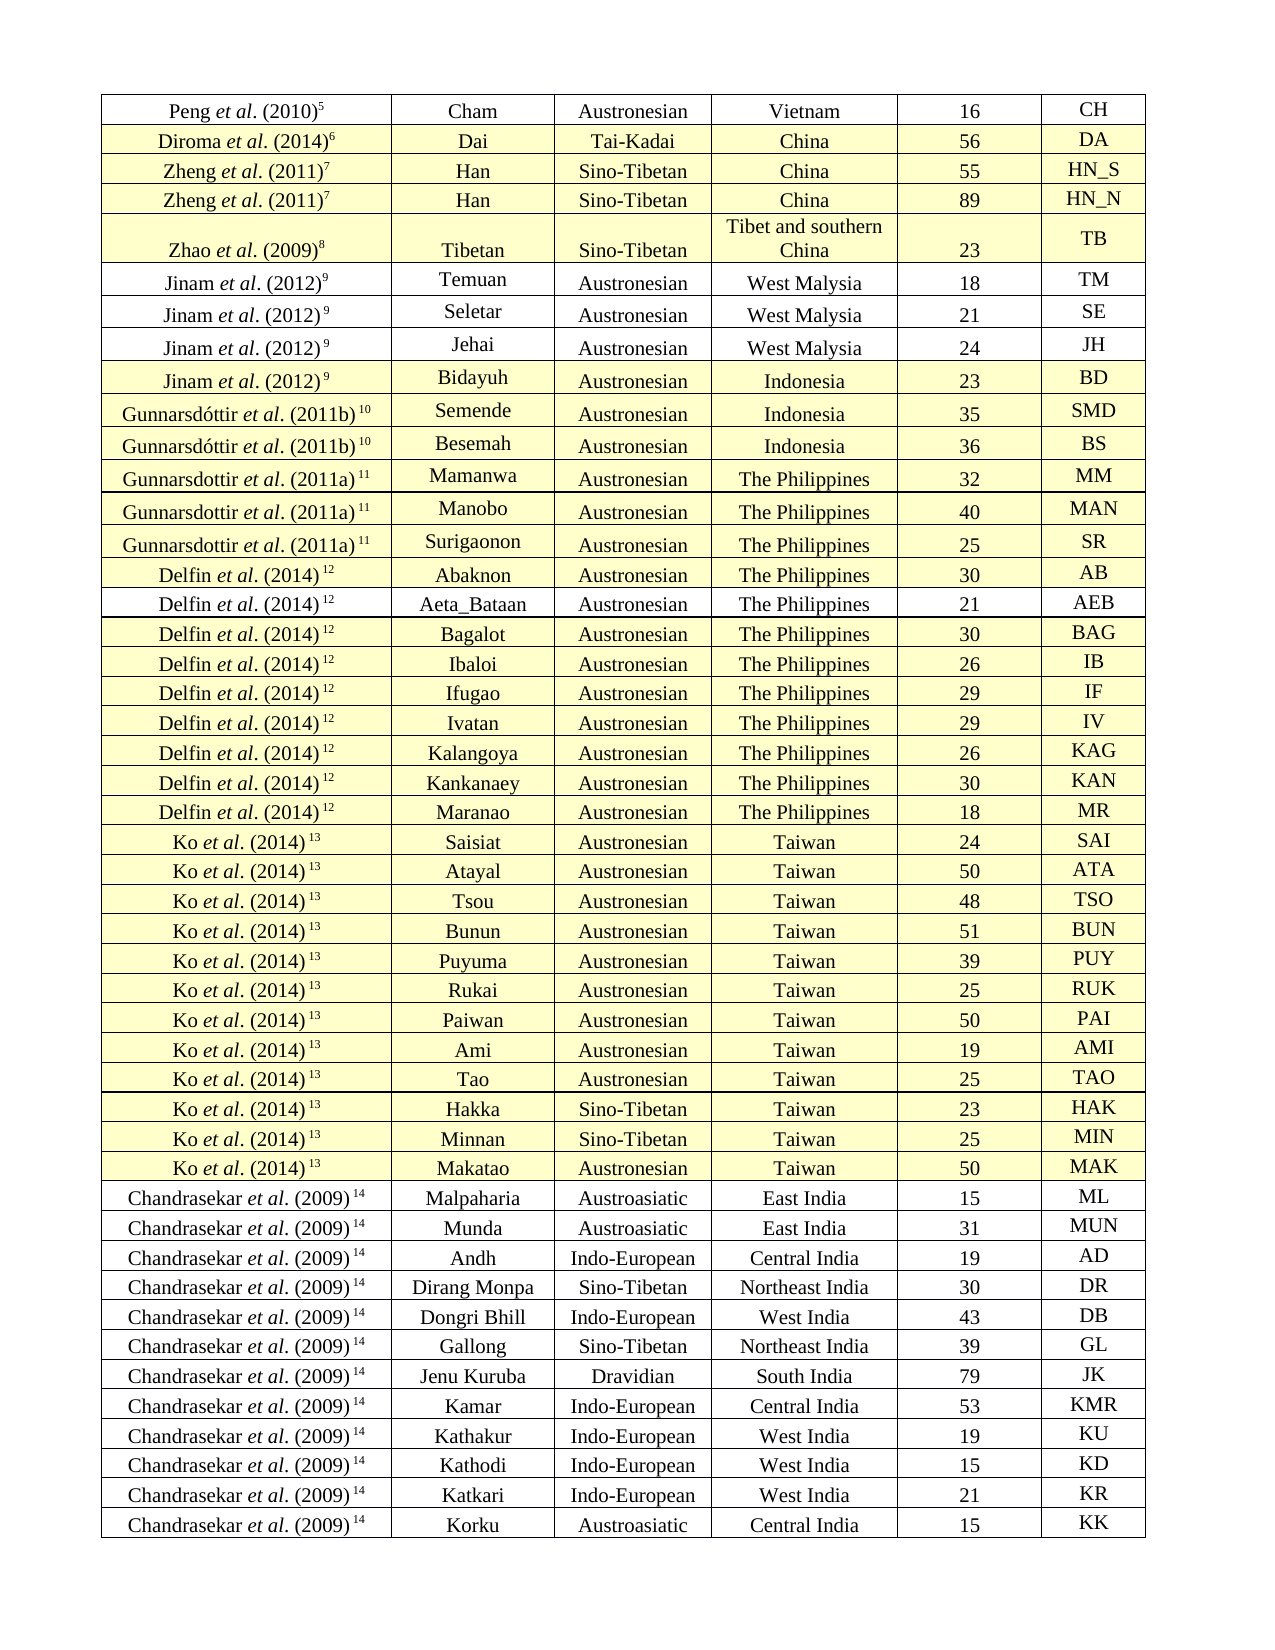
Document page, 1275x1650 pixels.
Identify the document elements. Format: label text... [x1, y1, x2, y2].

table_cell Taiwan [712, 1152, 897, 1180]
table_cell Temuan [392, 263, 554, 294]
table_cell Austronesian [555, 974, 711, 1002]
table_cell Sino-Tibetan [555, 1271, 711, 1299]
table_cell 89 [898, 184, 1041, 212]
table_cell 53 [898, 1389, 1041, 1418]
table_cell Surigaonon [392, 525, 554, 557]
table_cell Tao [392, 1063, 554, 1091]
table_cell West India [712, 1300, 897, 1329]
table_cell Austronesian [555, 558, 711, 587]
table_cell RUK [1042, 974, 1145, 1002]
table_cell Austronesian [555, 1063, 711, 1091]
table_cell Ko et al. (2014) 13 [102, 885, 391, 913]
table_cell MM [1042, 460, 1145, 491]
table_cell Indo-European [555, 1241, 711, 1269]
table_cell Austronesian [555, 1003, 711, 1032]
table_cell 50 [898, 855, 1041, 883]
table_cell 79 [898, 1360, 1041, 1388]
table_cell Jehai [392, 328, 554, 360]
table_cell AD [1042, 1241, 1145, 1269]
table_cell Austronesian [555, 588, 711, 616]
table_cell IV [1042, 706, 1145, 735]
table_cell Atayal [392, 855, 554, 883]
table_cell Austronesian [555, 618, 711, 646]
table_cell Chandrasekar et al. (2009) 14 [102, 1181, 391, 1210]
table_cell Gunnarsdottir et al. (2011a) 11 [102, 525, 391, 557]
table_cell Manobo [392, 493, 554, 524]
table_cell 56 [898, 125, 1041, 153]
table_cell West Malysia [712, 328, 897, 360]
table_cell The Philippines [712, 647, 897, 676]
table_cell Abaknon [392, 558, 554, 587]
table_cell The Philippines [712, 706, 897, 735]
table_cell Andh [392, 1241, 554, 1269]
table_cell 25 [898, 974, 1041, 1002]
table_cell Semende [392, 394, 554, 426]
table_cell West Malysia [712, 263, 897, 294]
table_cell Sino-Tibetan [555, 1330, 711, 1358]
table_cell 18 [898, 263, 1041, 294]
table_cell Indonesia [712, 394, 897, 426]
table_cell Chandrasekar et al. (2009) 14 [102, 1419, 391, 1448]
table_cell CH [1042, 95, 1145, 123]
table_cell Chandrasekar et al. (2009) 14 [102, 1330, 391, 1358]
table_cell DB [1042, 1300, 1145, 1329]
table_cell KAG [1042, 736, 1145, 765]
table_cell Taiwan [712, 1033, 897, 1062]
table_cell Central India [712, 1508, 897, 1537]
table_cell Austronesian [555, 263, 711, 294]
table_cell Austronesian [555, 766, 711, 794]
table_cell Jinam et al. (2012) 9 [102, 296, 391, 327]
table_cell The Philippines [712, 588, 897, 616]
table_cell Katkari [392, 1478, 554, 1507]
table_cell Taiwan [712, 1093, 897, 1121]
table_cell 30 [898, 1271, 1041, 1299]
table_cell The Philippines [712, 558, 897, 587]
table_cell Delfin et al. (2014) 12 [102, 736, 391, 765]
table_cell HN_S [1042, 154, 1145, 183]
table_cell Sino-Tibetan [555, 154, 711, 183]
table_cell Vietnam [712, 95, 897, 123]
table_cell Indonesia [712, 361, 897, 393]
table_cell 24 [898, 328, 1041, 360]
table_cell Han [392, 154, 554, 183]
table_cell The Philippines [712, 677, 897, 705]
table_cell 39 [898, 1330, 1041, 1358]
table_cell Austronesian [555, 427, 711, 458]
table_cell Taiwan [712, 914, 897, 943]
table_cell Cham [392, 95, 554, 123]
table_cell 21 [898, 1478, 1041, 1507]
table_cell China [712, 154, 897, 183]
table_cell 35 [898, 394, 1041, 426]
table_cell Austronesian [555, 825, 711, 854]
table_cell 21 [898, 588, 1041, 616]
table_cell 29 [898, 706, 1041, 735]
table_cell Han [392, 184, 554, 212]
table_cell 31 [898, 1211, 1041, 1240]
table_cell Besemah [392, 427, 554, 458]
table_cell Ifugao [392, 677, 554, 705]
table_cell 25 [898, 1122, 1041, 1151]
table_cell 50 [898, 1003, 1041, 1032]
table_cell West India [712, 1478, 897, 1507]
table_cell The Philippines [712, 766, 897, 794]
table_cell Delfin et al. (2014) 12 [102, 647, 391, 676]
table_cell IF [1042, 677, 1145, 705]
table_cell Ko et al. (2014) 13 [102, 944, 391, 973]
table_cell Taiwan [712, 1122, 897, 1151]
table_cell Jinam et al. (2012) 9 [102, 361, 391, 393]
table_cell Bagalot [392, 618, 554, 646]
table_cell Austronesian [555, 647, 711, 676]
table_cell 48 [898, 885, 1041, 913]
table_cell East India [712, 1181, 897, 1210]
table_cell BUN [1042, 914, 1145, 943]
table_cell East India [712, 1211, 897, 1240]
table_cell Dai [392, 125, 554, 153]
table_cell Ibaloi [392, 647, 554, 676]
table_cell 23 [898, 361, 1041, 393]
table_cell South India [712, 1360, 897, 1388]
table_cell Rukai [392, 974, 554, 1002]
table_cell TB [1042, 214, 1145, 262]
table_cell 24 [898, 825, 1041, 854]
table_cell 32 [898, 460, 1041, 491]
table_cell Chandrasekar et al. (2009) 14 [102, 1449, 391, 1477]
table_cell Aeta_Bataan [392, 588, 554, 616]
table_cell Taiwan [712, 974, 897, 1002]
table_cell SR [1042, 525, 1145, 557]
table_cell The Philippines [712, 525, 897, 557]
table_cell Minnan [392, 1122, 554, 1151]
table_cell Austronesian [555, 525, 711, 557]
table_cell Mamanwa [392, 460, 554, 491]
table_cell MUN [1042, 1211, 1145, 1240]
table_cell Munda [392, 1211, 554, 1240]
table_cell Dravidian [555, 1360, 711, 1388]
table_cell AB [1042, 558, 1145, 587]
table_cell 26 [898, 647, 1041, 676]
table_cell JK [1042, 1360, 1145, 1388]
table_cell 30 [898, 618, 1041, 646]
table_cell 39 [898, 944, 1041, 973]
table_cell Austronesian [555, 1033, 711, 1062]
table_cell 16 [898, 95, 1041, 123]
table_cell BS [1042, 427, 1145, 458]
table_cell 18 [898, 796, 1041, 824]
table_cell Chandrasekar et al. (2009) 14 [102, 1360, 391, 1388]
table_cell Northeast India [712, 1271, 897, 1299]
table_cell Austronesian [555, 677, 711, 705]
table_cell Ko et al. (2014) 13 [102, 825, 391, 854]
table_cell Jenu Kuruba [392, 1360, 554, 1388]
table_cell Sino-Tibetan [555, 214, 711, 262]
table_cell Austronesian [555, 944, 711, 973]
table_cell Delfin et al. (2014) 12 [102, 588, 391, 616]
table_cell SAI [1042, 825, 1145, 854]
table_cell Austronesian [555, 460, 711, 491]
table_cell Zheng et al. (2011)7 [102, 154, 391, 183]
table_cell Bunun [392, 914, 554, 943]
table_cell Tai-Kadai [555, 125, 711, 153]
table_cell Austronesian [555, 95, 711, 123]
table_cell Hakka [392, 1093, 554, 1121]
table_cell Delfin et al. (2014) 12 [102, 796, 391, 824]
table_cell Chandrasekar et al. (2009) 14 [102, 1271, 391, 1299]
table_cell Bidayuh [392, 361, 554, 393]
table_cell KR [1042, 1478, 1145, 1507]
table_cell Chandrasekar et al. (2009) 14 [102, 1508, 391, 1537]
table_cell MAK [1042, 1152, 1145, 1180]
table_cell 19 [898, 1241, 1041, 1269]
table_cell 36 [898, 427, 1041, 458]
table_cell Sino-Tibetan [555, 1122, 711, 1151]
table_cell Ko et al. (2014) 13 [102, 914, 391, 943]
table_cell Indo-European [555, 1478, 711, 1507]
table_cell Indonesia [712, 427, 897, 458]
table_cell 40 [898, 493, 1041, 524]
table_cell Malpaharia [392, 1181, 554, 1210]
table_cell Seletar [392, 296, 554, 327]
table_cell Tsou [392, 885, 554, 913]
table_cell KMR [1042, 1389, 1145, 1418]
table_cell Sino-Tibetan [555, 1093, 711, 1121]
table_cell HN_N [1042, 184, 1145, 212]
table_cell Indo-European [555, 1300, 711, 1329]
table_cell Zheng et al. (2011)7 [102, 184, 391, 212]
table_cell GL [1042, 1330, 1145, 1358]
table_cell IB [1042, 647, 1145, 676]
table_cell 30 [898, 766, 1041, 794]
table_cell Jinam et al. (2012)9 [102, 263, 391, 294]
table_cell Kankanaey [392, 766, 554, 794]
table_cell 55 [898, 154, 1041, 183]
table_cell Kalangoya [392, 736, 554, 765]
table_cell SMD [1042, 394, 1145, 426]
table_cell Delfin et al. (2014) 12 [102, 766, 391, 794]
table_cell Austronesian [555, 493, 711, 524]
table_cell Austronesian [555, 1152, 711, 1180]
table_cell AEB [1042, 588, 1145, 616]
table_cell Delfin et al. (2014) 12 [102, 618, 391, 646]
table_cell DA [1042, 125, 1145, 153]
table_cell Gallong [392, 1330, 554, 1358]
table_cell Austronesian [555, 394, 711, 426]
table_cell Austroasiatic [555, 1508, 711, 1537]
table_cell Austronesian [555, 361, 711, 393]
table_cell Paiwan [392, 1003, 554, 1032]
table_cell Delfin et al. (2014) 12 [102, 677, 391, 705]
table_cell Austronesian [555, 914, 711, 943]
table_cell Gunnarsdóttir et al. (2011b) 10 [102, 427, 391, 458]
table_cell 15 [898, 1449, 1041, 1477]
table_cell 43 [898, 1300, 1041, 1329]
table_cell MR [1042, 796, 1145, 824]
table_cell Austronesian [555, 885, 711, 913]
table_cell TM [1042, 263, 1145, 294]
table_cell The Philippines [712, 796, 897, 824]
table_cell Kamar [392, 1389, 554, 1418]
table_cell Austroasiatic [555, 1211, 711, 1240]
table_cell West India [712, 1419, 897, 1448]
table_cell Ami [392, 1033, 554, 1062]
table_cell Chandrasekar et al. (2009) 14 [102, 1211, 391, 1240]
table_cell China [712, 184, 897, 212]
table_cell West Malysia [712, 296, 897, 327]
table_cell Delfin et al. (2014) 12 [102, 706, 391, 735]
table_cell BAG [1042, 618, 1145, 646]
table_cell Maranao [392, 796, 554, 824]
table_cell Austronesian [555, 736, 711, 765]
table_cell The Philippines [712, 736, 897, 765]
table_cell Austronesian [555, 328, 711, 360]
table_cell Austronesian [555, 706, 711, 735]
table_cell Tibetan [392, 214, 554, 262]
table_cell 50 [898, 1152, 1041, 1180]
table_cell Austroasiatic [555, 1181, 711, 1210]
table_cell Jinam et al. (2012) 9 [102, 328, 391, 360]
table_cell Korku [392, 1508, 554, 1537]
table_cell Chandrasekar et al. (2009) 14 [102, 1478, 391, 1507]
table_cell ATA [1042, 855, 1145, 883]
table_cell 19 [898, 1033, 1041, 1062]
table_cell Chandrasekar et al. (2009) 14 [102, 1389, 391, 1418]
table_cell DR [1042, 1271, 1145, 1299]
table_cell Ivatan [392, 706, 554, 735]
table_cell Diroma et al. (2014)6 [102, 125, 391, 153]
table_cell Ko et al. (2014) 13 [102, 974, 391, 1002]
table_cell TSO [1042, 885, 1145, 913]
table_cell West India [712, 1449, 897, 1477]
table_cell Makatao [392, 1152, 554, 1180]
table_cell Central India [712, 1241, 897, 1269]
table_cell The Philippines [712, 460, 897, 491]
table_cell Chandrasekar et al. (2009) 14 [102, 1241, 391, 1269]
table_cell MAN [1042, 493, 1145, 524]
table_cell Dirang Monpa [392, 1271, 554, 1299]
table_cell Ko et al. (2014) 13 [102, 1093, 391, 1121]
table_cell Saisiat [392, 825, 554, 854]
table_cell 29 [898, 677, 1041, 705]
table_cell Central India [712, 1389, 897, 1418]
table_cell AMI [1042, 1033, 1145, 1062]
table_cell 26 [898, 736, 1041, 765]
table_cell KK [1042, 1508, 1145, 1537]
table_cell Tibet and southern China [712, 214, 897, 262]
table_cell Sino-Tibetan [555, 184, 711, 212]
table_cell Gunnarsdóttir et al. (2011b) 10 [102, 394, 391, 426]
table_cell KU [1042, 1419, 1145, 1448]
table_cell ML [1042, 1181, 1145, 1210]
table_cell Kathodi [392, 1449, 554, 1477]
table_cell 25 [898, 1063, 1041, 1091]
table_cell Chandrasekar et al. (2009) 14 [102, 1300, 391, 1329]
table_cell 21 [898, 296, 1041, 327]
table_cell China [712, 125, 897, 153]
table_cell Ko et al. (2014) 13 [102, 855, 391, 883]
table_cell KAN [1042, 766, 1145, 794]
table_cell TAO [1042, 1063, 1145, 1091]
table_cell 19 [898, 1419, 1041, 1448]
table_cell Puyuma [392, 944, 554, 973]
table_cell 23 [898, 1093, 1041, 1121]
table_cell BD [1042, 361, 1145, 393]
table_cell Taiwan [712, 885, 897, 913]
table_cell JH [1042, 328, 1145, 360]
table_cell Taiwan [712, 1063, 897, 1091]
table_cell Kathakur [392, 1419, 554, 1448]
table_cell Delfin et al. (2014) 12 [102, 558, 391, 587]
table_cell 25 [898, 525, 1041, 557]
table_cell Taiwan [712, 855, 897, 883]
table_cell 30 [898, 558, 1041, 587]
table_cell The Philippines [712, 493, 897, 524]
table_cell Taiwan [712, 1003, 897, 1032]
table_cell Indo-European [555, 1419, 711, 1448]
table_cell Peng et al. (2010)5 [102, 95, 391, 123]
table_cell Ko et al. (2014) 13 [102, 1122, 391, 1151]
table_cell Northeast India [712, 1330, 897, 1358]
table_cell PUY [1042, 944, 1145, 973]
table_cell Zhao et al. (2009)8 [102, 214, 391, 262]
table_cell Dongri Bhill [392, 1300, 554, 1329]
table_cell Austronesian [555, 855, 711, 883]
table_cell MIN [1042, 1122, 1145, 1151]
table_cell 15 [898, 1181, 1041, 1210]
table_cell Gunnarsdottir et al. (2011a) 11 [102, 460, 391, 491]
table_cell Ko et al. (2014) 13 [102, 1152, 391, 1180]
table_cell Ko et al. (2014) 13 [102, 1003, 391, 1032]
table_cell Gunnarsdottir et al. (2011a) 11 [102, 493, 391, 524]
table_cell PAI [1042, 1003, 1145, 1032]
table_cell Indo-European [555, 1389, 711, 1418]
table_cell 23 [898, 214, 1041, 262]
table_cell Ko et al. (2014) 13 [102, 1033, 391, 1062]
table_cell Austronesian [555, 796, 711, 824]
table_cell HAK [1042, 1093, 1145, 1121]
table_cell SE [1042, 296, 1145, 327]
table_cell KD [1042, 1449, 1145, 1477]
table_cell Indo-European [555, 1449, 711, 1477]
table_cell The Philippines [712, 618, 897, 646]
table_cell Austronesian [555, 296, 711, 327]
table_cell Taiwan [712, 825, 897, 854]
table_cell 51 [898, 914, 1041, 943]
table_cell Taiwan [712, 944, 897, 973]
table_cell 15 [898, 1508, 1041, 1537]
table_cell Ko et al. (2014) 13 [102, 1063, 391, 1091]
